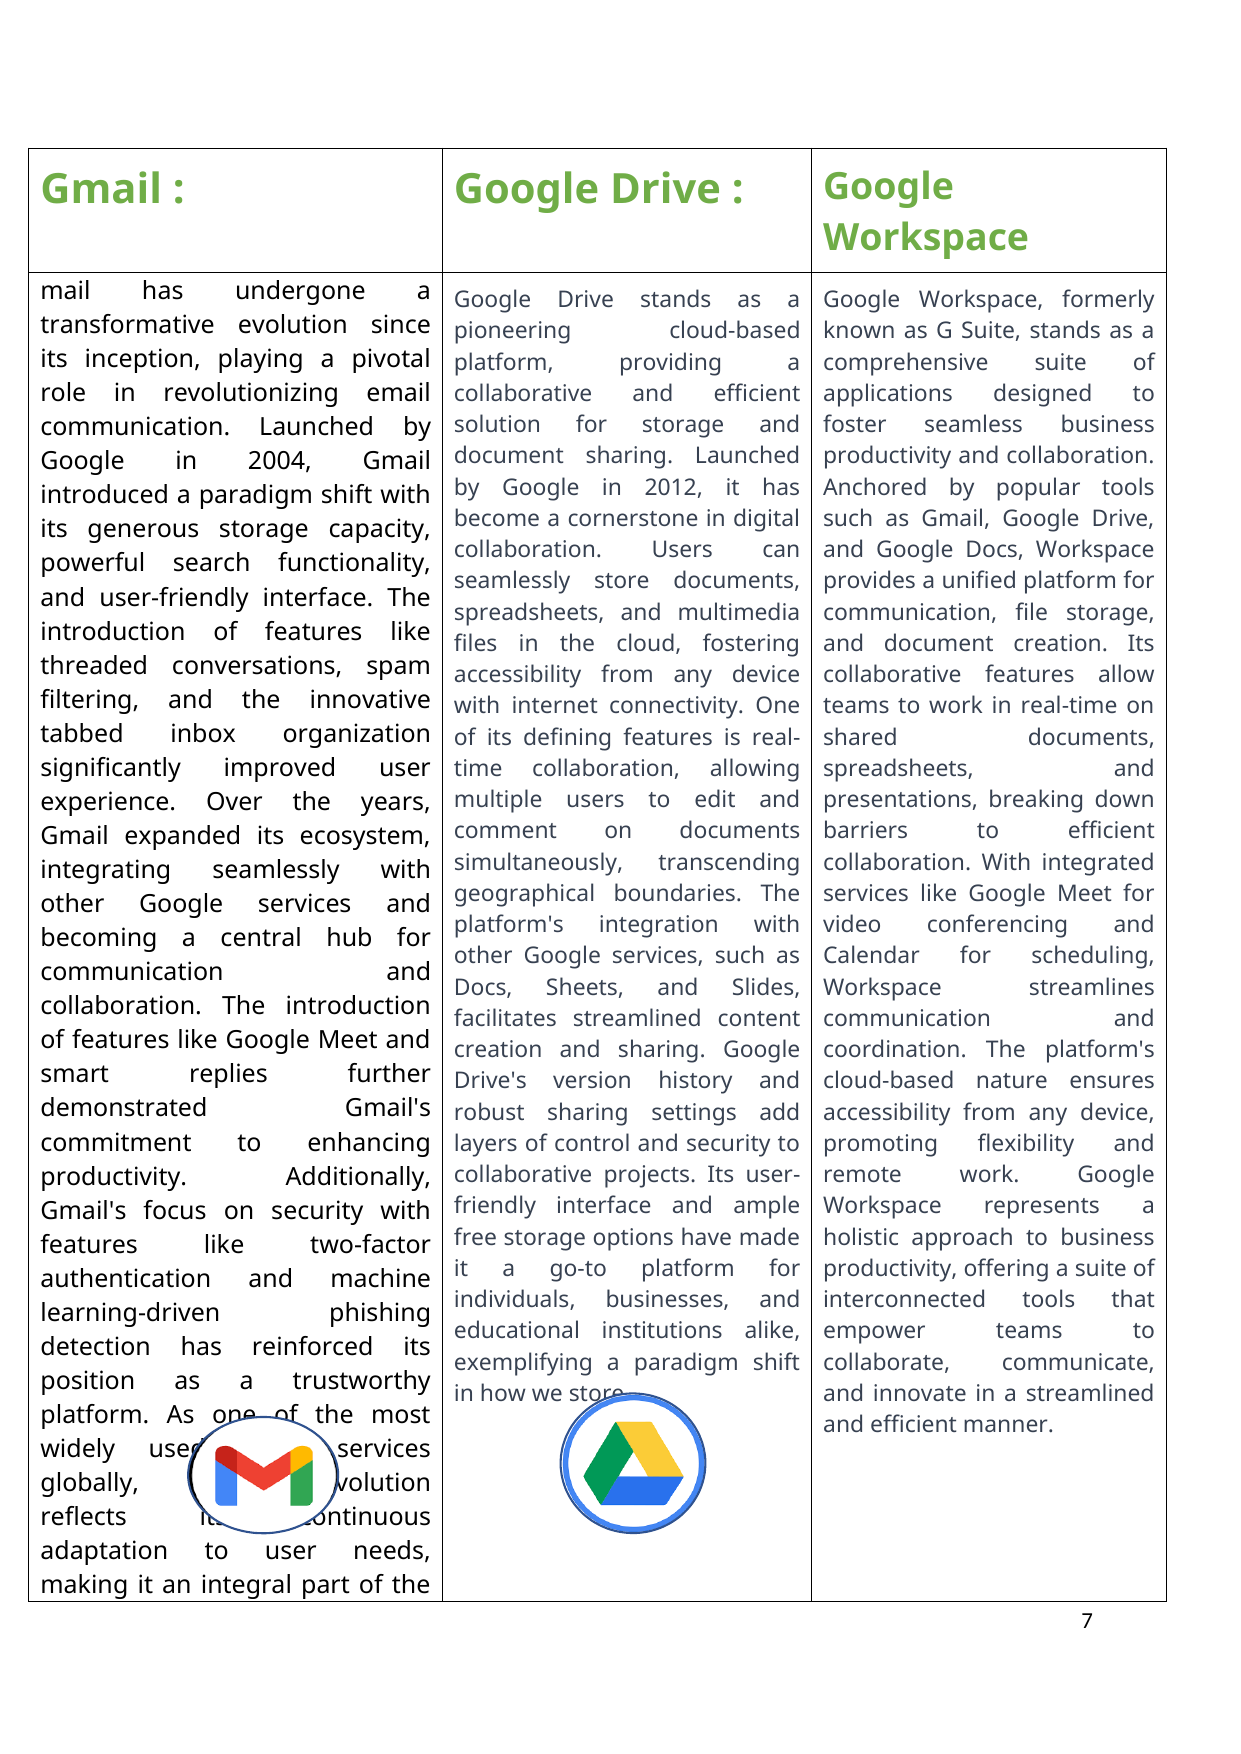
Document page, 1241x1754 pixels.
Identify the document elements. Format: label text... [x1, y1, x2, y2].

table_cell Google Drive stands as a pioneering cloud-based platform, providing a collaborative and efficient solution for storage and document sharing. Launched by Google in 2012, it has become a cornerstone in digital collaboration. Users can seamlessly store documents, spreadsheets, and multimedia files in the cloud, fostering accessibility from any device with internet connectivity. One of its defining features is real-time collaboration, allowing multiple users to edit and comment on documents simultaneously, transcending geographical boundaries. The platform's integration with other Google services, such as Docs, Sheets, and Slides, facilitates streamlined content creation and sharing. Google Drive's version history and robust sharing settings add layers of control and security to collaborative projects. Its user-friendly interface and ample free storage options have made it a go-to platform for individuals, businesses, and educational institutions alike, exemplifying a paradigm shift in how we store [443, 273, 811, 1601]
table_header Google Drive : [443, 149, 811, 272]
table_cell mail has undergone a transformative evolution since its inception, playing a pivotal role in revolutionizing email communication. Launched by Google in 2004, Gmail introduced a paradigm shift with its generous storage capacity, powerful search functionality, and user-friendly interface. The introduction of features like threaded conversations, spam filtering, and the innovative tabbed inbox organization significantly improved user experience. Over the years, Gmail expanded its ecosystem, integrating seamlessly with other Google services and becoming a central hub for communication and collaboration. The introduction of features like Google Meet and smart replies further demonstrated Gmail's commitment to enhancing productivity. Additionally, Gmail's focus on security with features like two-factor authentication and machine learning-driven phishing detection has reinforced its position as a trustworthy platform. As one of the most widely used email services globally, Gmail's evolution reflects its continuous adaptation to user needs, making it an integral part of the [29, 273, 442, 1601]
table_cell Google Workspace, formerly known as G Suite, stands as a comprehensive suite of applications designed to foster seamless business productivity and collaboration. Anchored by popular tools such as Gmail, Google Drive, and Google Docs, Workspace provides a unified platform for communication, file storage, and document creation. Its collaborative features allow teams to work in real-time on shared documents, spreadsheets, and presentations, breaking down barriers to efficient collaboration. With integrated services like Google Meet for video conferencing and Calendar for scheduling, Workspace streamlines communication and coordination. The platform's cloud-based nature ensures accessibility from any device, promoting flexibility and remote work. Google Workspace represents a holistic approach to business productivity, offering a suite of interconnected tools that empower teams to collaborate, communicate, and innovate in a streamlined and efficient manner. [812, 273, 1166, 1601]
table_header Gmail : [29, 149, 442, 272]
table_header Google Workspace [812, 149, 1166, 272]
